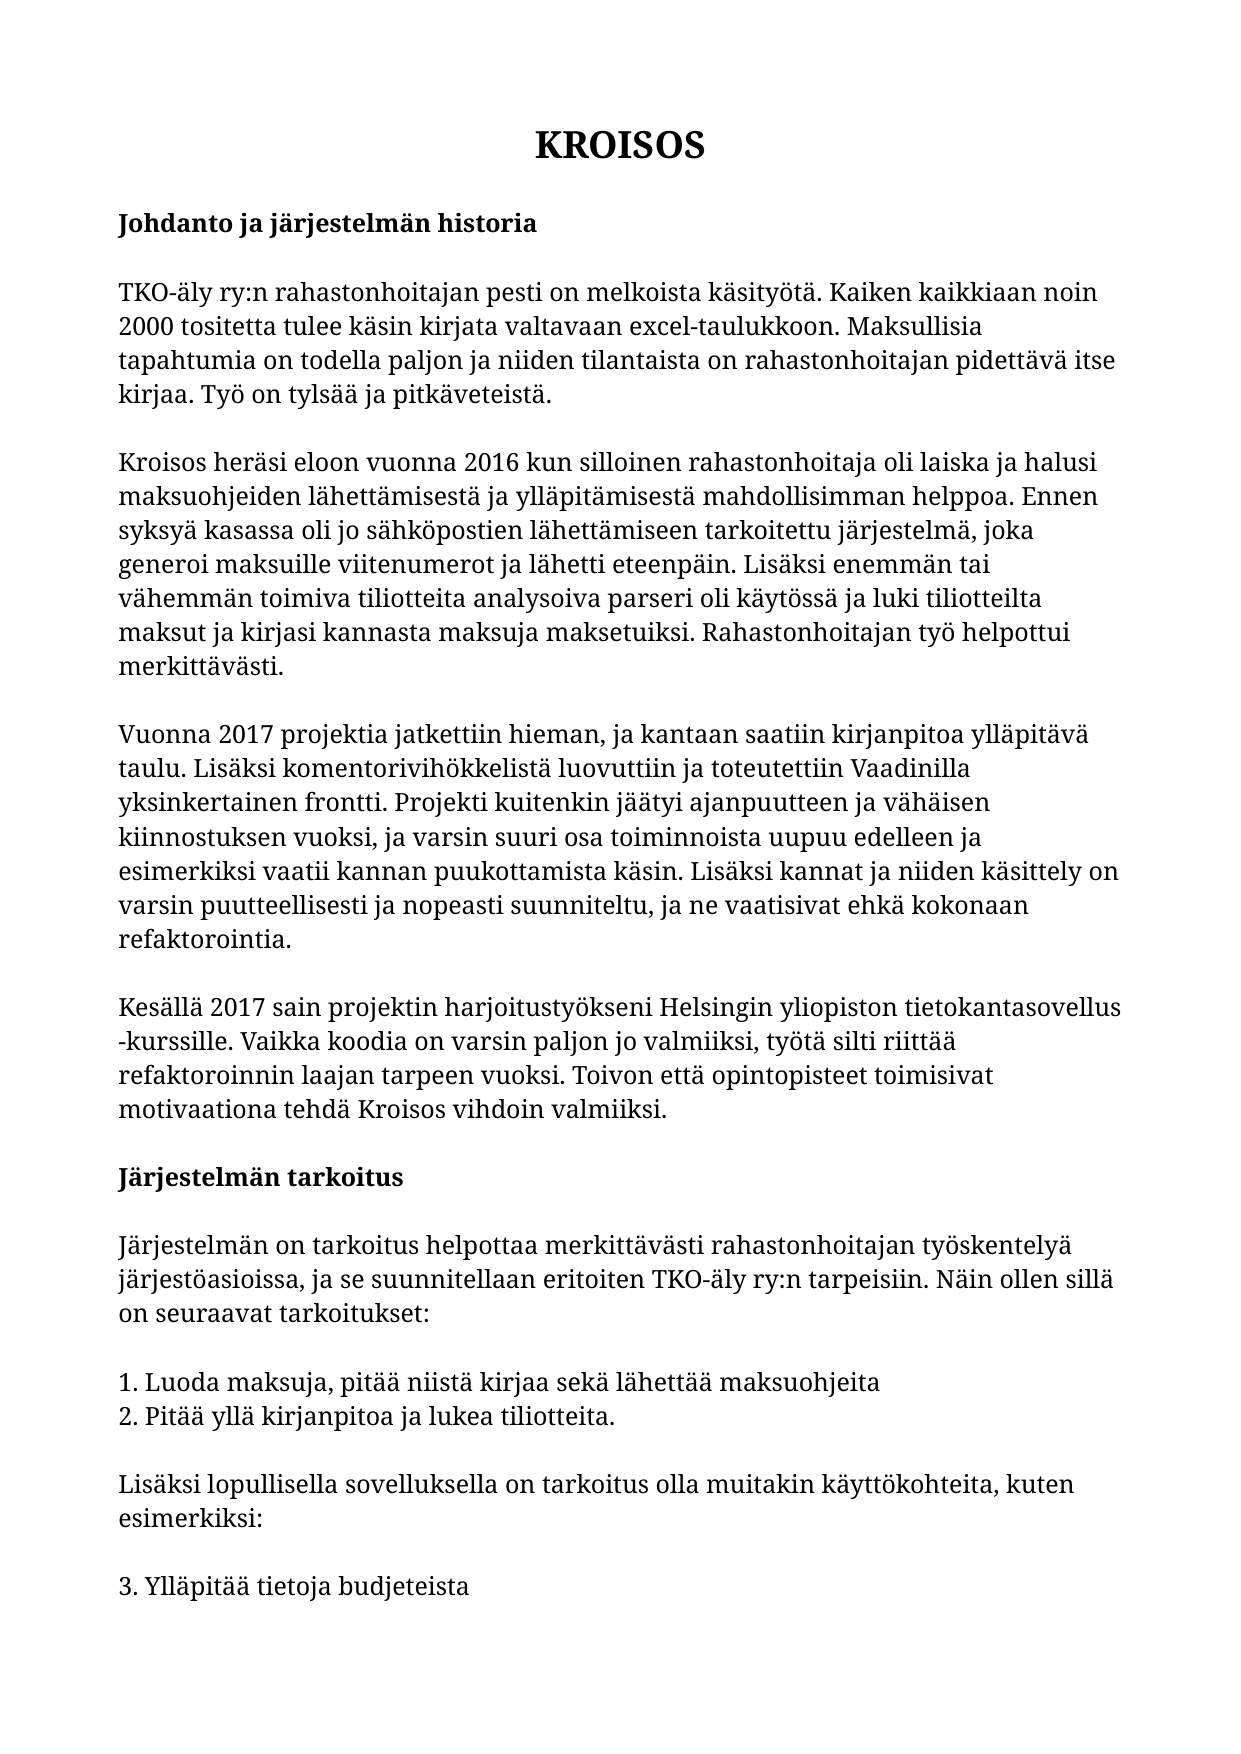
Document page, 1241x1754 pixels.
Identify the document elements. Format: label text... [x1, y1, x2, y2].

text Lisäksi lopullisella sovelluksella on tarkoitus olla muitakin käyttökohteita, kuten esimerkiksi: [118, 1466, 1122, 1534]
text 1. Luoda maksuja, pitää niistä kirjaa sekä lähettää maksuohjeita [118, 1364, 1122, 1398]
text Johdanto ja järjestelmän historia [118, 206, 1122, 240]
text 2. Pitää yllä kirjanpitoa ja lukea tiliotteita. [118, 1398, 1122, 1432]
text Kroisos heräsi eloon vuonna 2016 kun silloinen rahastonhoitaja oli laiska ja halusi maksuohjeiden lähettämisestä ja ylläpitämisestä mahdollisimman helppoa. Ennen syksyä kasassa oli jo sähköpostien lähettämiseen tarkoitettu järjestelmä, joka generoi maksuille viitenumerot ja lähetti eteenpäin. Lisäksi enemmän tai vähemmän toimiva tiliotteita analysoiva parseri oli käytössä ja luki tiliotteilta maksut ja kirjasi kannasta maksuja maksetuiksi. Rahastonhoitajan työ helpottui merkittävästi. [118, 444, 1122, 683]
text Järjestelmän tarkoitus [118, 1160, 1122, 1194]
text KROISOS [118, 118, 1122, 169]
text Vuonna 2017 projektia jatkettiin hieman, ja kantaan saatiin kirjanpitoa ylläpitävä taulu. Lisäksi komentorivihökkelistä luovuttiin ja toteutettiin Vaadinilla yksinkertainen frontti. Projekti kuitenkin jäätyi ajanpuutteen ja vähäisen kiinnostuksen vuoksi, ja varsin suuri osa toiminnoista uupuu edelleen ja esimerkiksi vaatii kannan puukottamista käsin. Lisäksi kannat ja niiden käsittely on varsin puutteellisesti ja nopeasti suunniteltu, ja ne vaatisivat ehkä kokonaan refaktorointia. [118, 717, 1122, 955]
text 3. Ylläpitää tietoja budjeteista [118, 1568, 1122, 1603]
text TKO-äly ry:n rahastonhoitajan pesti on melkoista käsityötä. Kaiken kaikkiaan noin 2000 tositetta tulee käsin kirjata valtavaan excel-taulukkoon. Maksullisia tapahtumia on todella paljon ja niiden tilantaista on rahastonhoitajan pidettävä itse kirjaa. Työ on tylsää ja pitkäveteistä. [118, 274, 1122, 410]
text Järjestelmän on tarkoitus helpottaa merkittävästi rahastonhoitajan työskentelyä järjestöasioissa, ja se suunnitellaan eritoiten TKO-äly ry:n tarpeisiin. Näin ollen sillä on seuraavat tarkoitukset: [118, 1228, 1122, 1330]
text Kesällä 2017 sain projektin harjoitustyökseni Helsingin yliopiston tietokantasovellus -kurssille. Vaikka koodia on varsin paljon jo valmiiksi, työtä silti riittää refaktoroinnin laajan tarpeen vuoksi. Toivon että opintopisteet toimisivat motivaationa tehdä Kroisos vihdoin valmiiksi. [118, 989, 1122, 1126]
